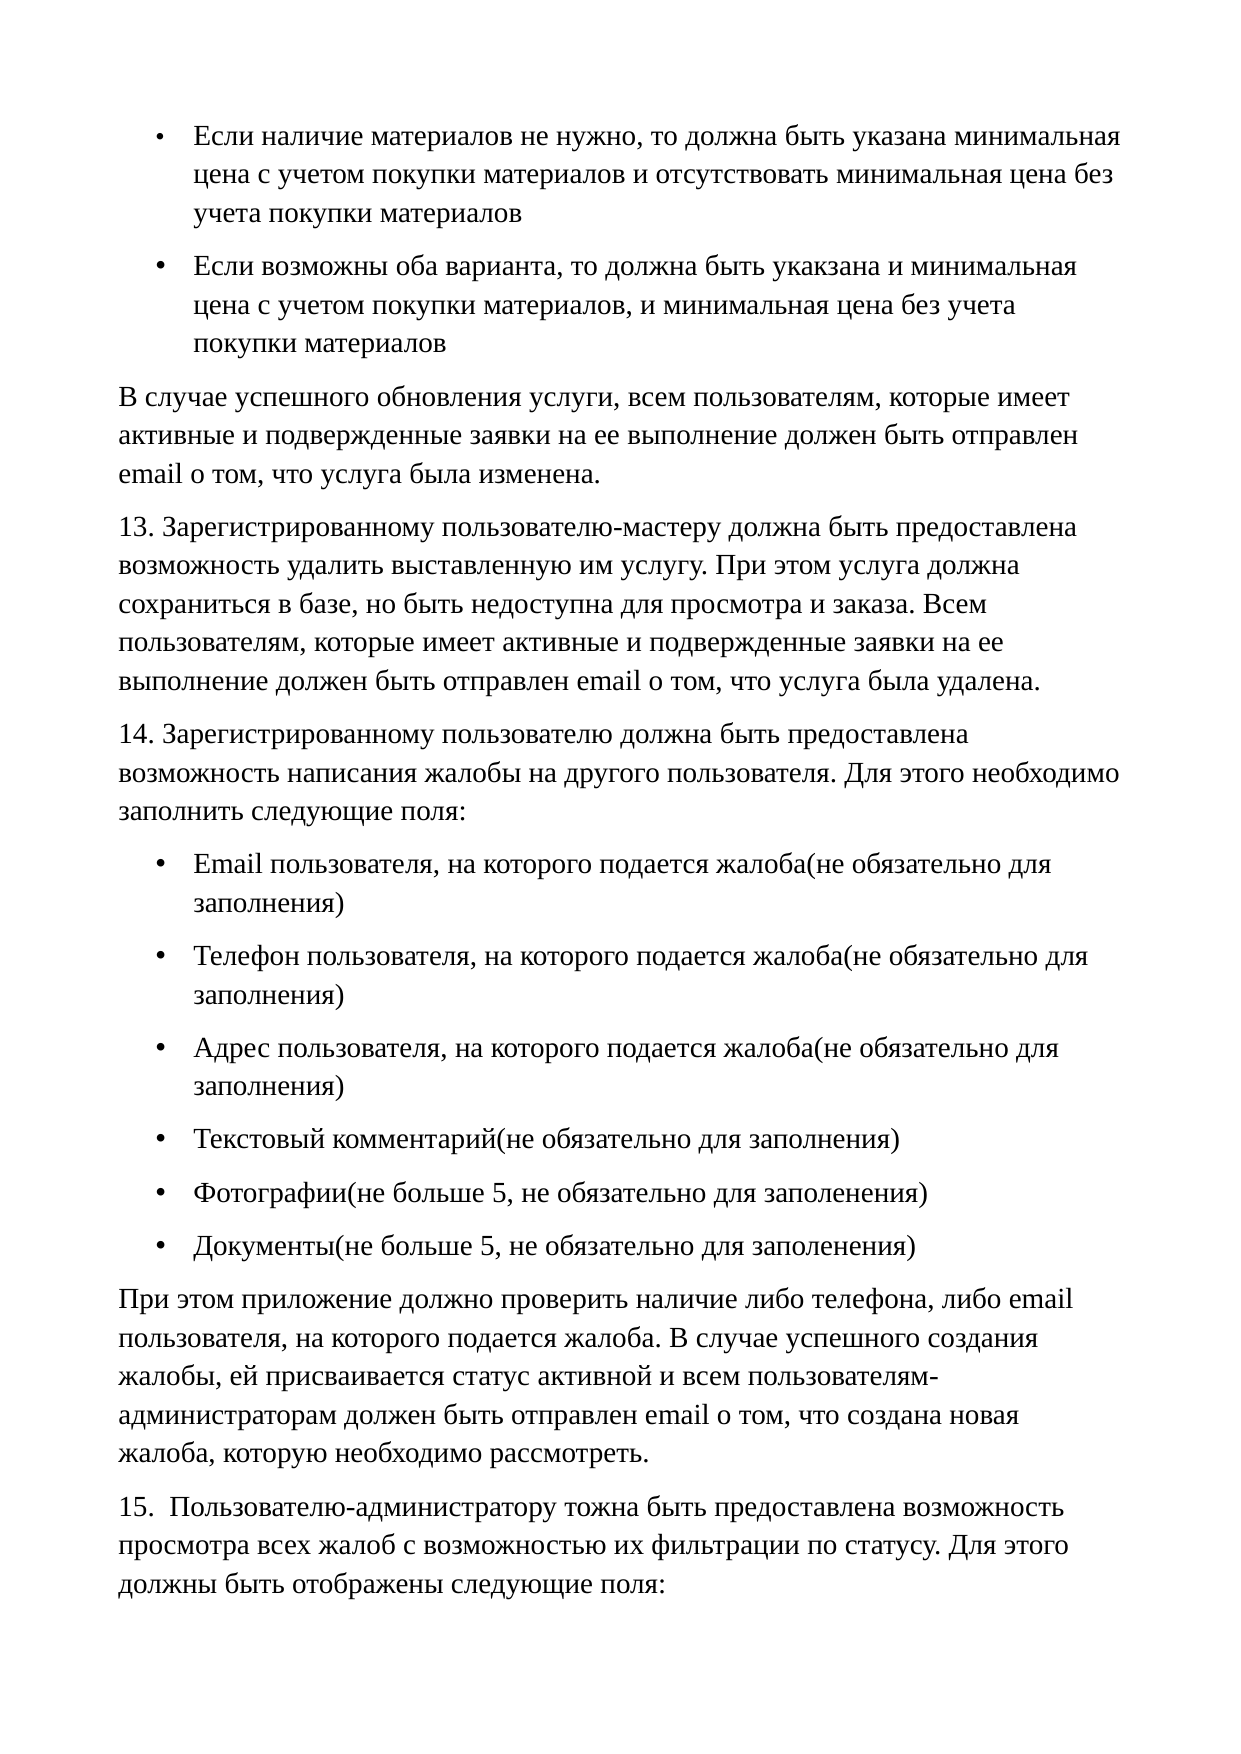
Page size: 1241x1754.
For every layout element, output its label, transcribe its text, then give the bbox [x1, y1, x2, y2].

text В случае успешного обновления услуги, всем пользователям, которые имеет активные и подвержденные заявки на ее выполнение должен быть отправлен email о том, что услуга была изменена. [118, 379, 1122, 489]
text 13. Зарегистрированному пользователю-мастеру должна быть предоставлена возможность удалить выставленную им услугу. При этом услуга должна сохраниться в базе, но быть недоступна для просмотра и заказа. Всем пользователям, которые имеет активные и подвержденные заявки на ее выполнение должен быть отправлен email о том, что услуга была удалена. [118, 509, 1122, 697]
text 15. Пользователю-администратору тожна быть предоставлена возможность просмотра всех жалоб с возможностью их фильтрации по статусу. Для этого должны быть отображены следующие поля: [118, 1489, 1122, 1599]
list Email пользователя, на которого подается жалоба(не обязательно для заполнения) [156, 846, 1122, 918]
list Телефон пользователя, на которого подается жалоба(не обязательно для заполнения) [156, 938, 1122, 1010]
list Документы(не больше 5, не обязательно для заполенения) [156, 1228, 1122, 1262]
list Если наличие материалов не нужно, то должна быть указана минимальная цена с учетом покупки материалов и отсутствовать минимальная цена без учета покупки материалов [156, 118, 1122, 229]
text При этом приложение должно проверить наличие либо телефона, либо email пользователя, на которого подается жалоба. В случае успешного создания жалобы, ей присваивается статус активной и всем пользователям-администраторам должен быть отправлен email о том, что создана новая жалоба, которую необходимо рассмотреть. [118, 1281, 1122, 1469]
list Фотографии(не больше 5, не обязательно для заполенения) [156, 1175, 1122, 1208]
list Если возможны оба варианта, то должна быть укакзана и минимальная цена с учетом покупки материалов, и минимальная цена без учета покупки материалов [156, 248, 1122, 359]
list Адрес пользователя, на которого подается жалоба(не обязательно для заполнения) [156, 1030, 1122, 1102]
text 14. Зарегистрированному пользователю должна быть предоставлена возможность написания жалобы на другого пользователя. Для этого необходимо заполнить следующие поля: [118, 716, 1122, 827]
list Текстовый комментарий(не обязательно для заполнения) [156, 1122, 1122, 1155]
